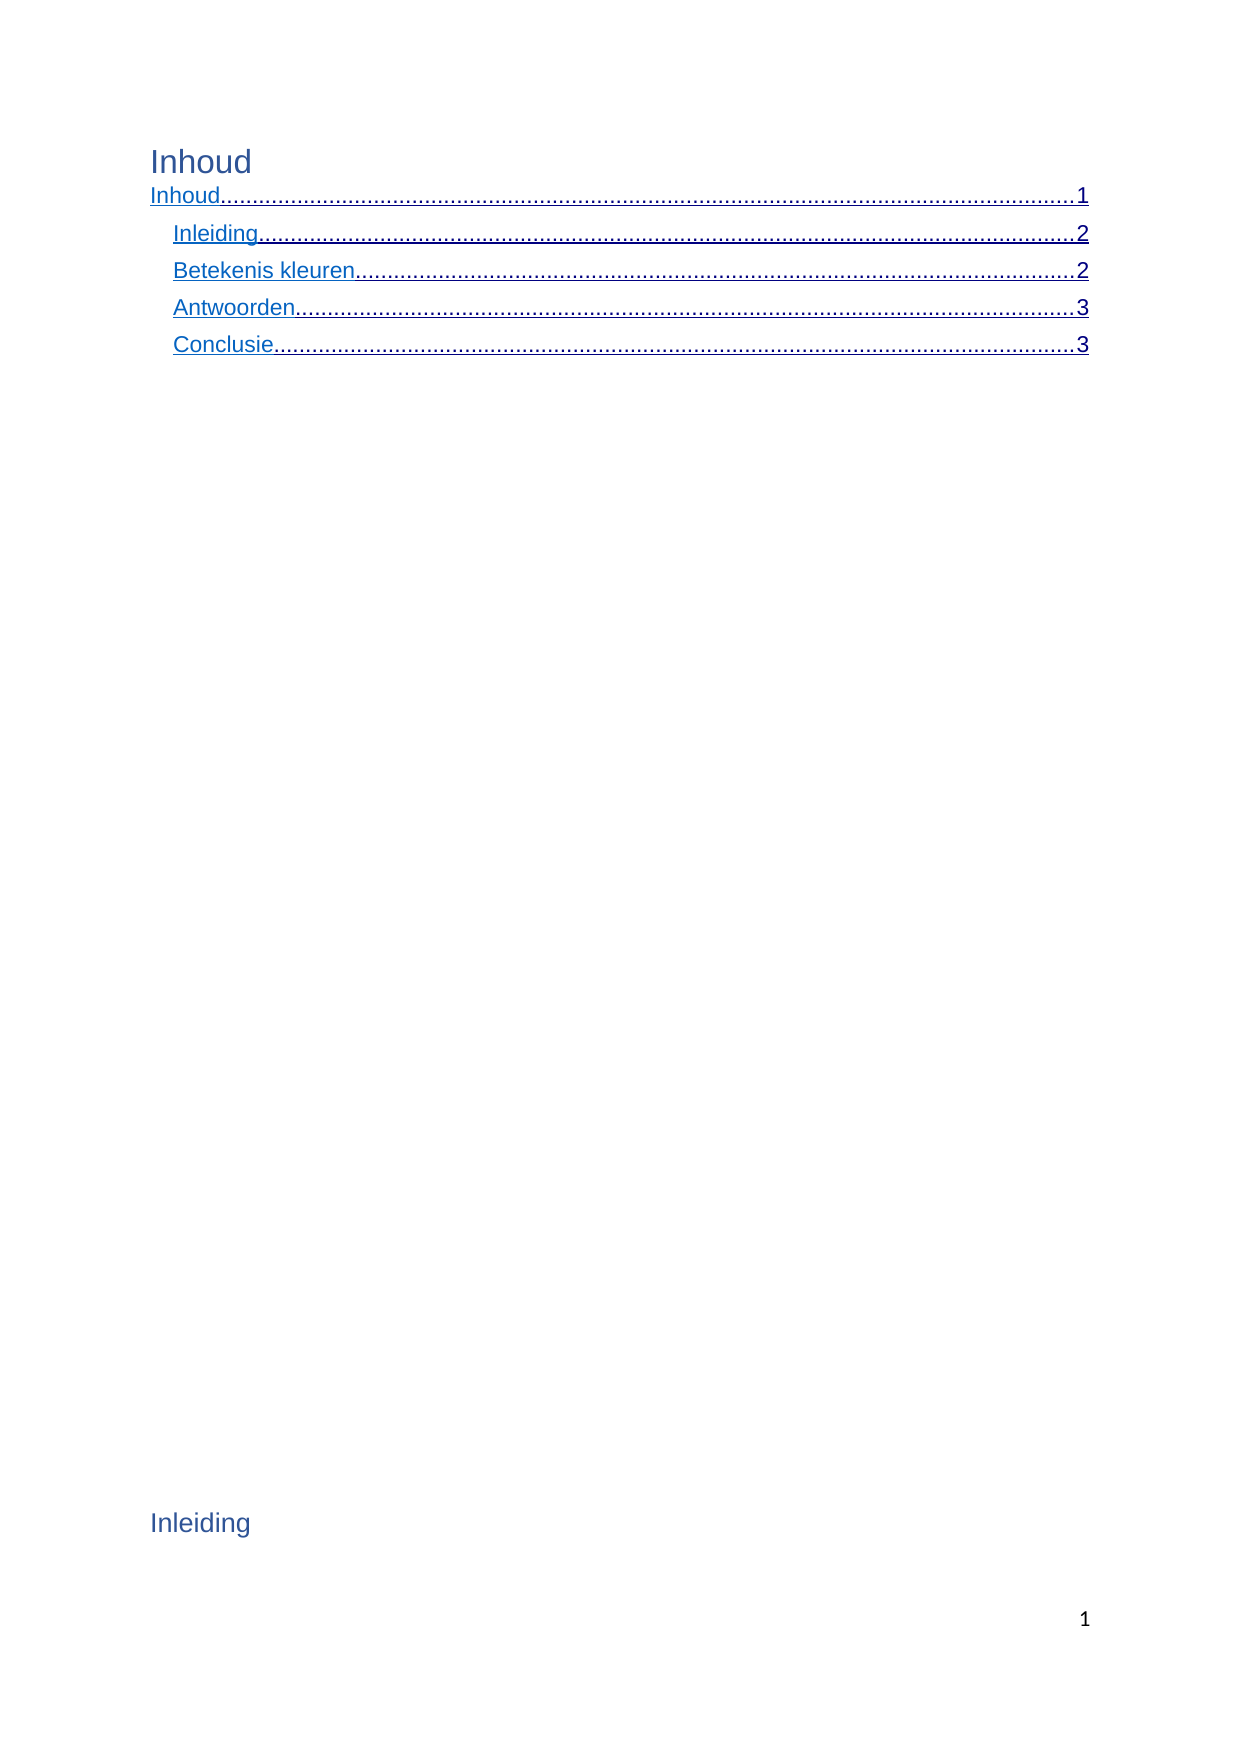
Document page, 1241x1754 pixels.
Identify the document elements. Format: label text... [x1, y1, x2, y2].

text Betekenis kleuren 2 [173, 257, 1090, 283]
subtitle Inleiding [150, 1507, 1090, 1538]
subtitle Inhoud [150, 142, 1090, 181]
text Inhoud 1 [150, 182, 1090, 208]
text Conclusie 3 [173, 331, 1090, 358]
text Inleiding 2 [173, 219, 1090, 246]
text Antwoorden 3 [173, 294, 1090, 320]
